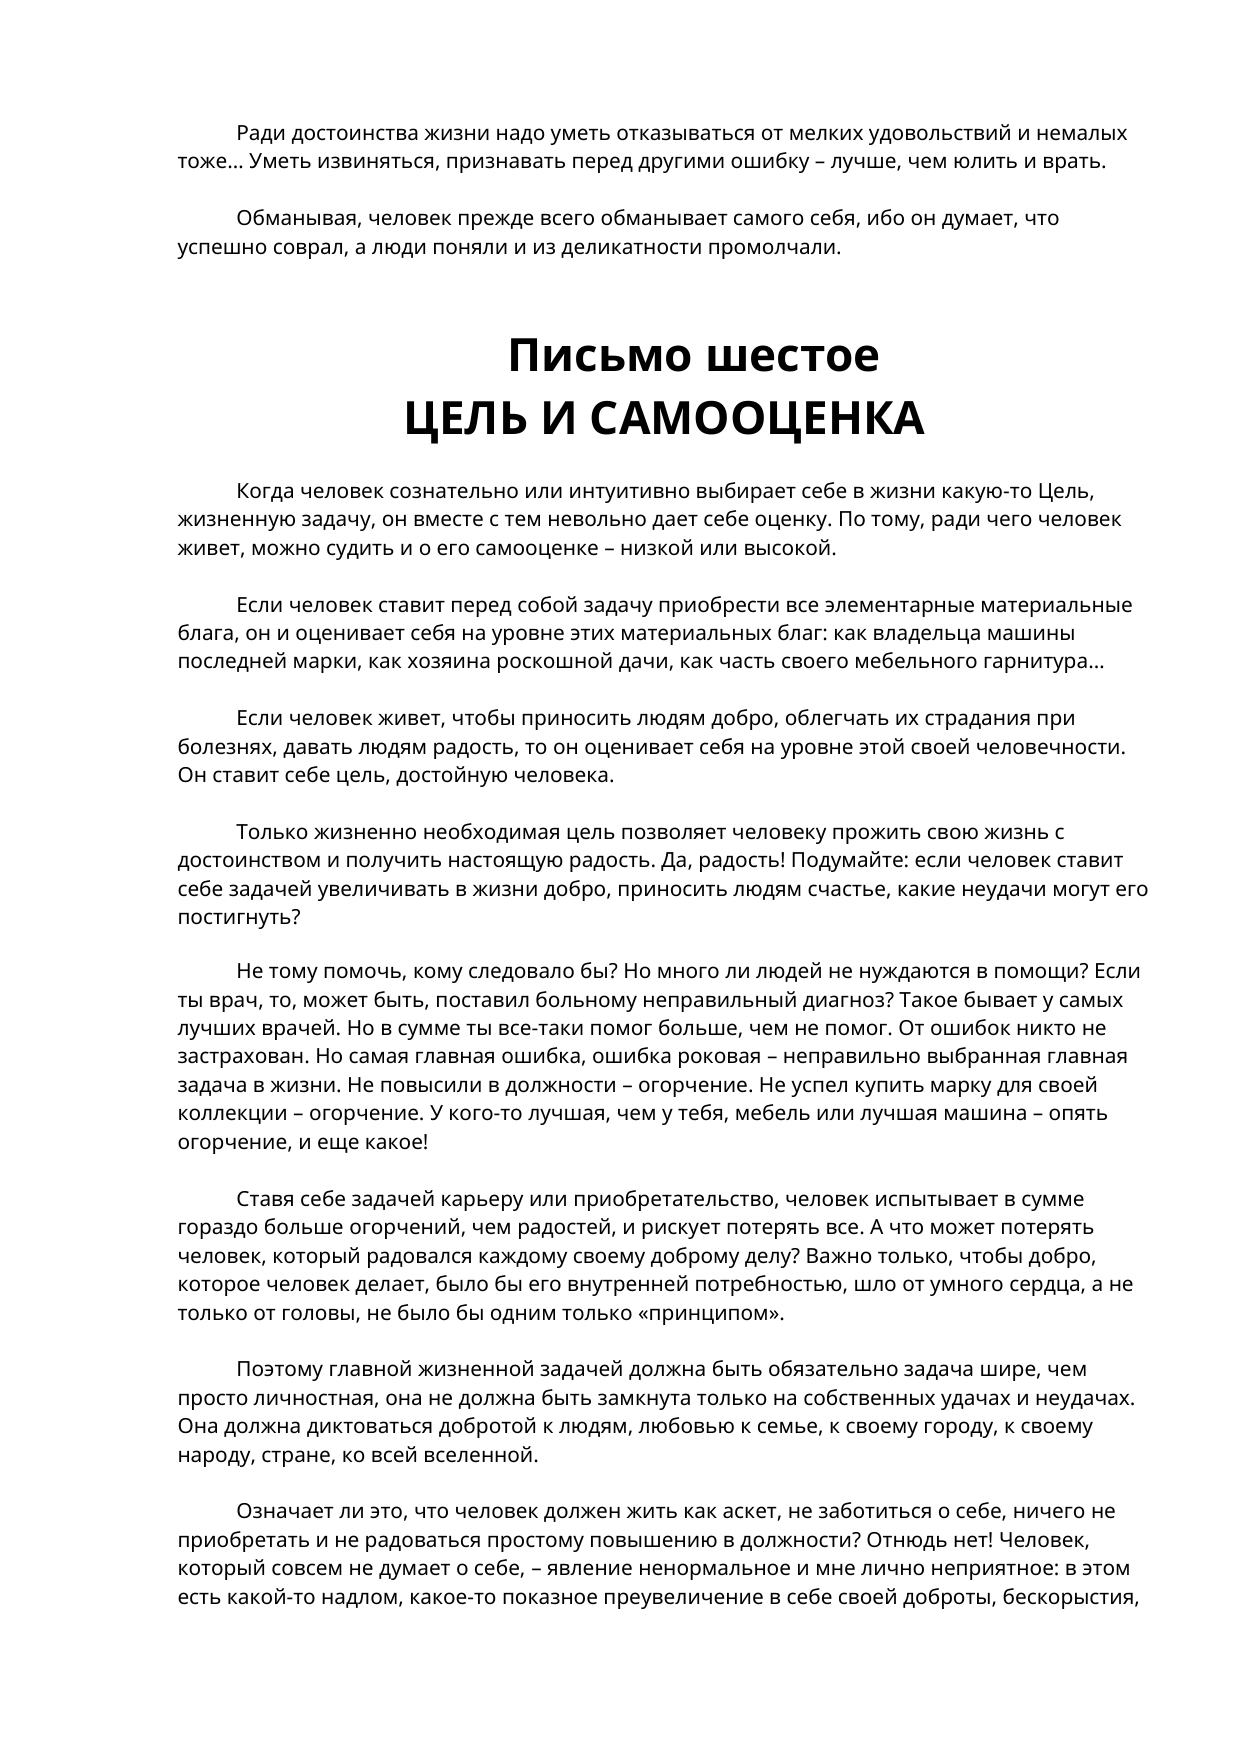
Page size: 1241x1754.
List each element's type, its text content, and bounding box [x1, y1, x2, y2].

text Не тому помочь, кому следовало бы? Но много ли людей не нуждаются в помощи? Если ты врач, то, может быть, поставил больному неправильный диагноз? Такое бывает у самых лучших врачей. Но в сумме ты все-таки помог больше, чем не помог. От ошибок никто не застрахован. Но самая главная ошибка, ошибка роковая – неправильно выбранная главная задача в жизни. Не повысили в должности – огорчение. Не успел купить марку для своей коллекции – огорчение. У кого-то лучшая, чем у тебя, мебель или лучшая машина – опять огорчение, и еще какое! [177, 956, 1152, 1184]
text Когда человек сознательно или интуитивно выбирает себе в жизни какую-то Цель, жизненную задачу, он вместе с тем невольно дает себе оценку. По тому, ради чего человек живет, можно судить и о его самооценке – низкой или высокой. [177, 476, 1152, 590]
text Только жизненно необходимая цель позволяет человеку прожить свою жизнь с достоинством и получить настоящую радость. Да, радость! Подумайте: если человек ставит себе задачей увеличивать в жизни добро, приносить людям счастье, какие неудачи могут его постигнуть? [177, 817, 1152, 956]
text Ради достоинства жизни надо уметь отказываться от мелких удовольствий и немалых тоже… Уметь извиняться, признавать перед другими ошибку – лучше, чем юлить и врать. [177, 118, 1152, 203]
text Означает ли это, что человек должен жить как аскет, не заботиться о себе, ничего не приобретать и не радоваться простому повышению в должности? Отнюдь нет! Человек, который совсем не думает о себе, – явление ненормальное и мне лично неприятное: в этом есть какой-то надлом, какое-то показное преувеличение в себе своей доброты, бескорыстия, [177, 1497, 1152, 1610]
text Обманывая, человек прежде всего обманывает самого себя, ибо он думает, что успешно соврал, а люди поняли и из деликатности промолчали. [177, 203, 1152, 260]
text Если человек ставит перед собой задачу приобрести все элементарные материальные блага, он и оценивает себя на уровне этих материальных благ: как владельца машины последней марки, как хозяина роскошной дачи, как часть своего мебельного гарнитура… [177, 590, 1152, 703]
text Ставя себе задачей карьеру или приобретательство, человек испытывает в сумме гораздо больше огорчений, чем радостей, и рискует потерять все. А что может потерять человек, который радовался каждому своему доброму делу? Важно только, чтобы добро, которое человек делает, было бы его внутренней потребностью, шло от умного сердца, а не только от головы, не было бы одним только «принципом». [177, 1184, 1152, 1354]
text Поэтому главной жизненной задачей должна быть обязательно задача шире, чем просто личностная, она не должна быть замкнута только на собственных удачах и неудачах. Она должна диктоваться добротой к людям, любовью к семье, к своему городу, к своему народу, стране, ко всей вселенной. [177, 1354, 1152, 1497]
text Если человек живет, чтобы приносить людям добро, облегчать их страдания при болезнях, давать людям радость, то он оценивает себя на уровне этой своей человечности. Он ставит себе цель, достойную человека. [177, 703, 1152, 817]
text Письмо шестое ЦЕЛЬ И САМООЦЕНКА [177, 323, 1152, 447]
